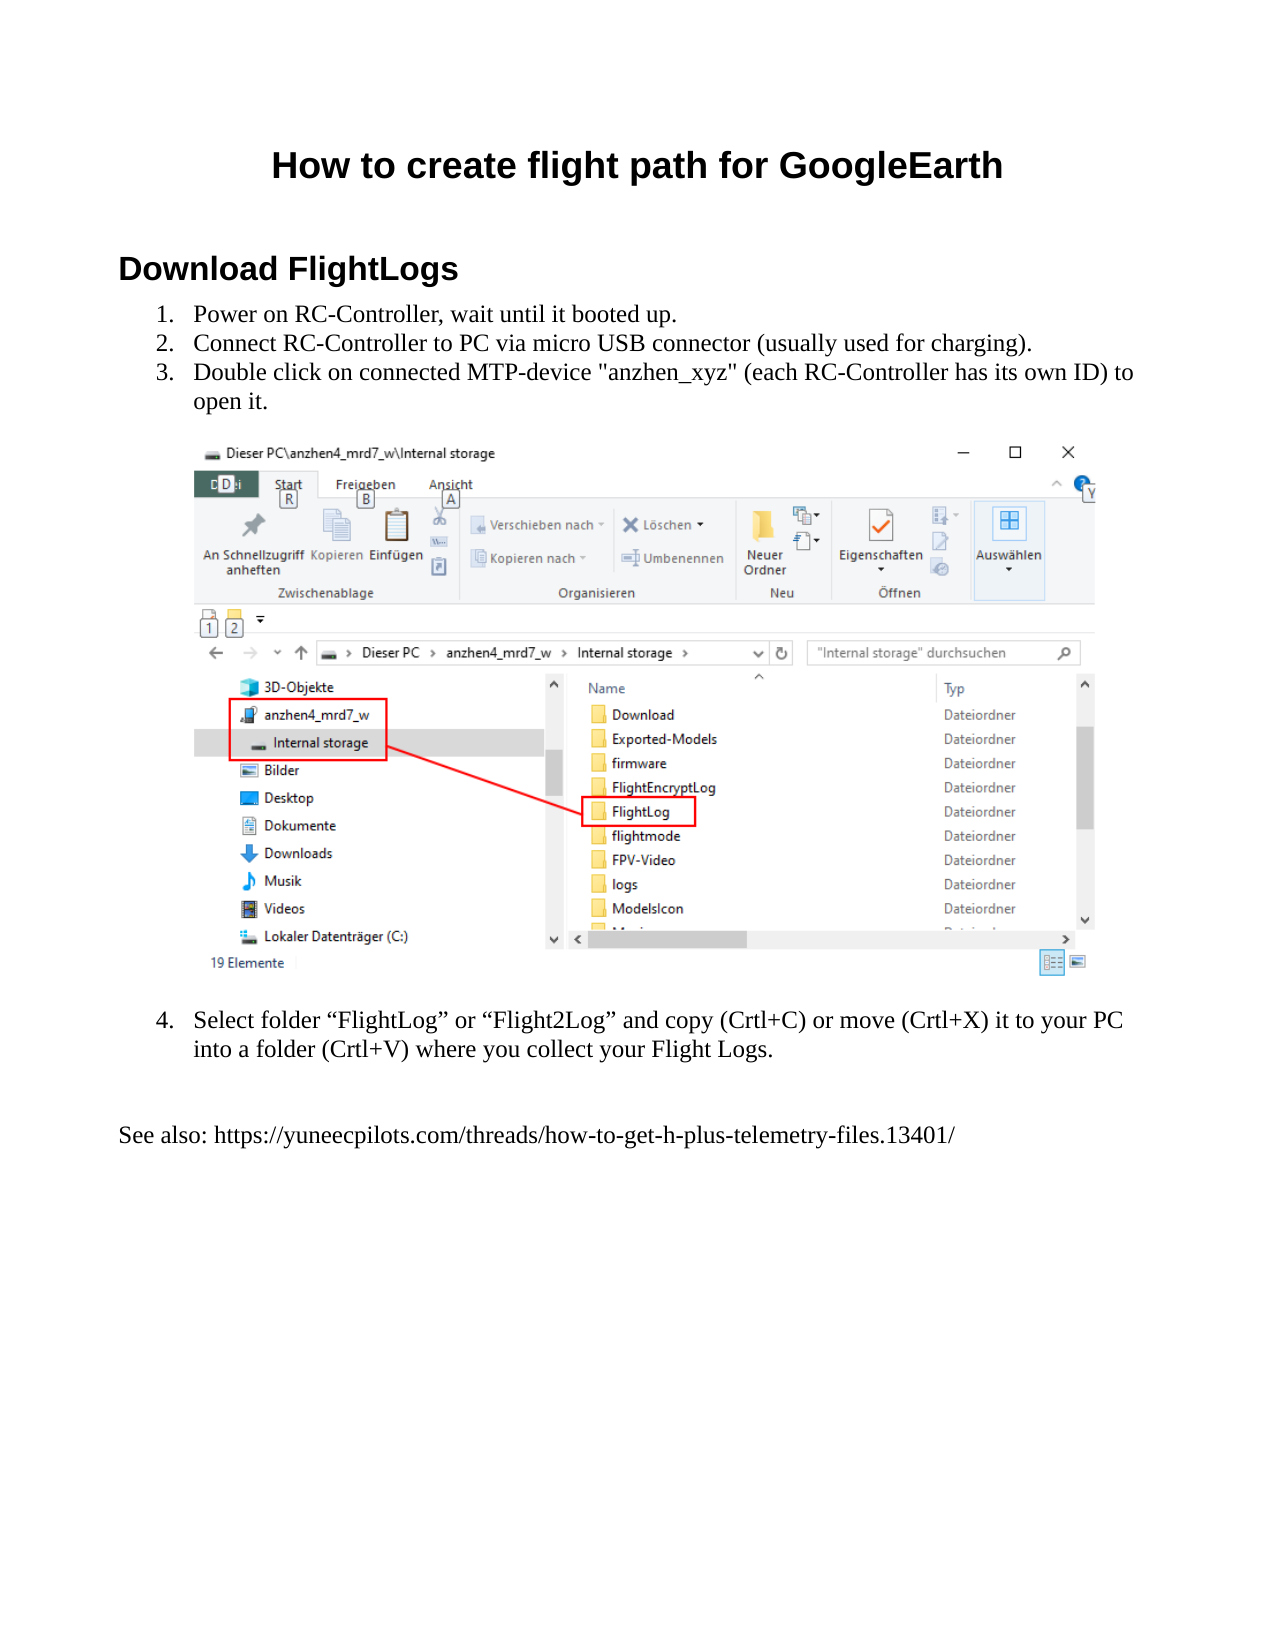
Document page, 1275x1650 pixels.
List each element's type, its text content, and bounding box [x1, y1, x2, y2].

title How to create flight path for GoogleEarth [118, 143, 1157, 186]
list Connect RC-Controller to PC via micro USB connector (usually used for charging). [156, 328, 1157, 357]
picture [193, 436, 1096, 977]
list Double click on connected MTP-device "anzhen_xyz" (each RC-Controller has its own ID) to open it. [156, 357, 1157, 1006]
text See also: https://yuneecpilots.com/threads/how-to-get-h-plus-telemetry-files.13401/ [118, 1121, 1157, 1149]
list Select folder “FlightLog” or “Flight2Log” and copy (Crtl+C) or move (Crtl+X) it to your PC into a folder (Crtl+V) where you collect your Flight Logs. [156, 1006, 1157, 1063]
list Power on RC-Controller, wait until it booted up. [156, 299, 1157, 328]
subtitle Download FlightLogs [118, 248, 1157, 287]
